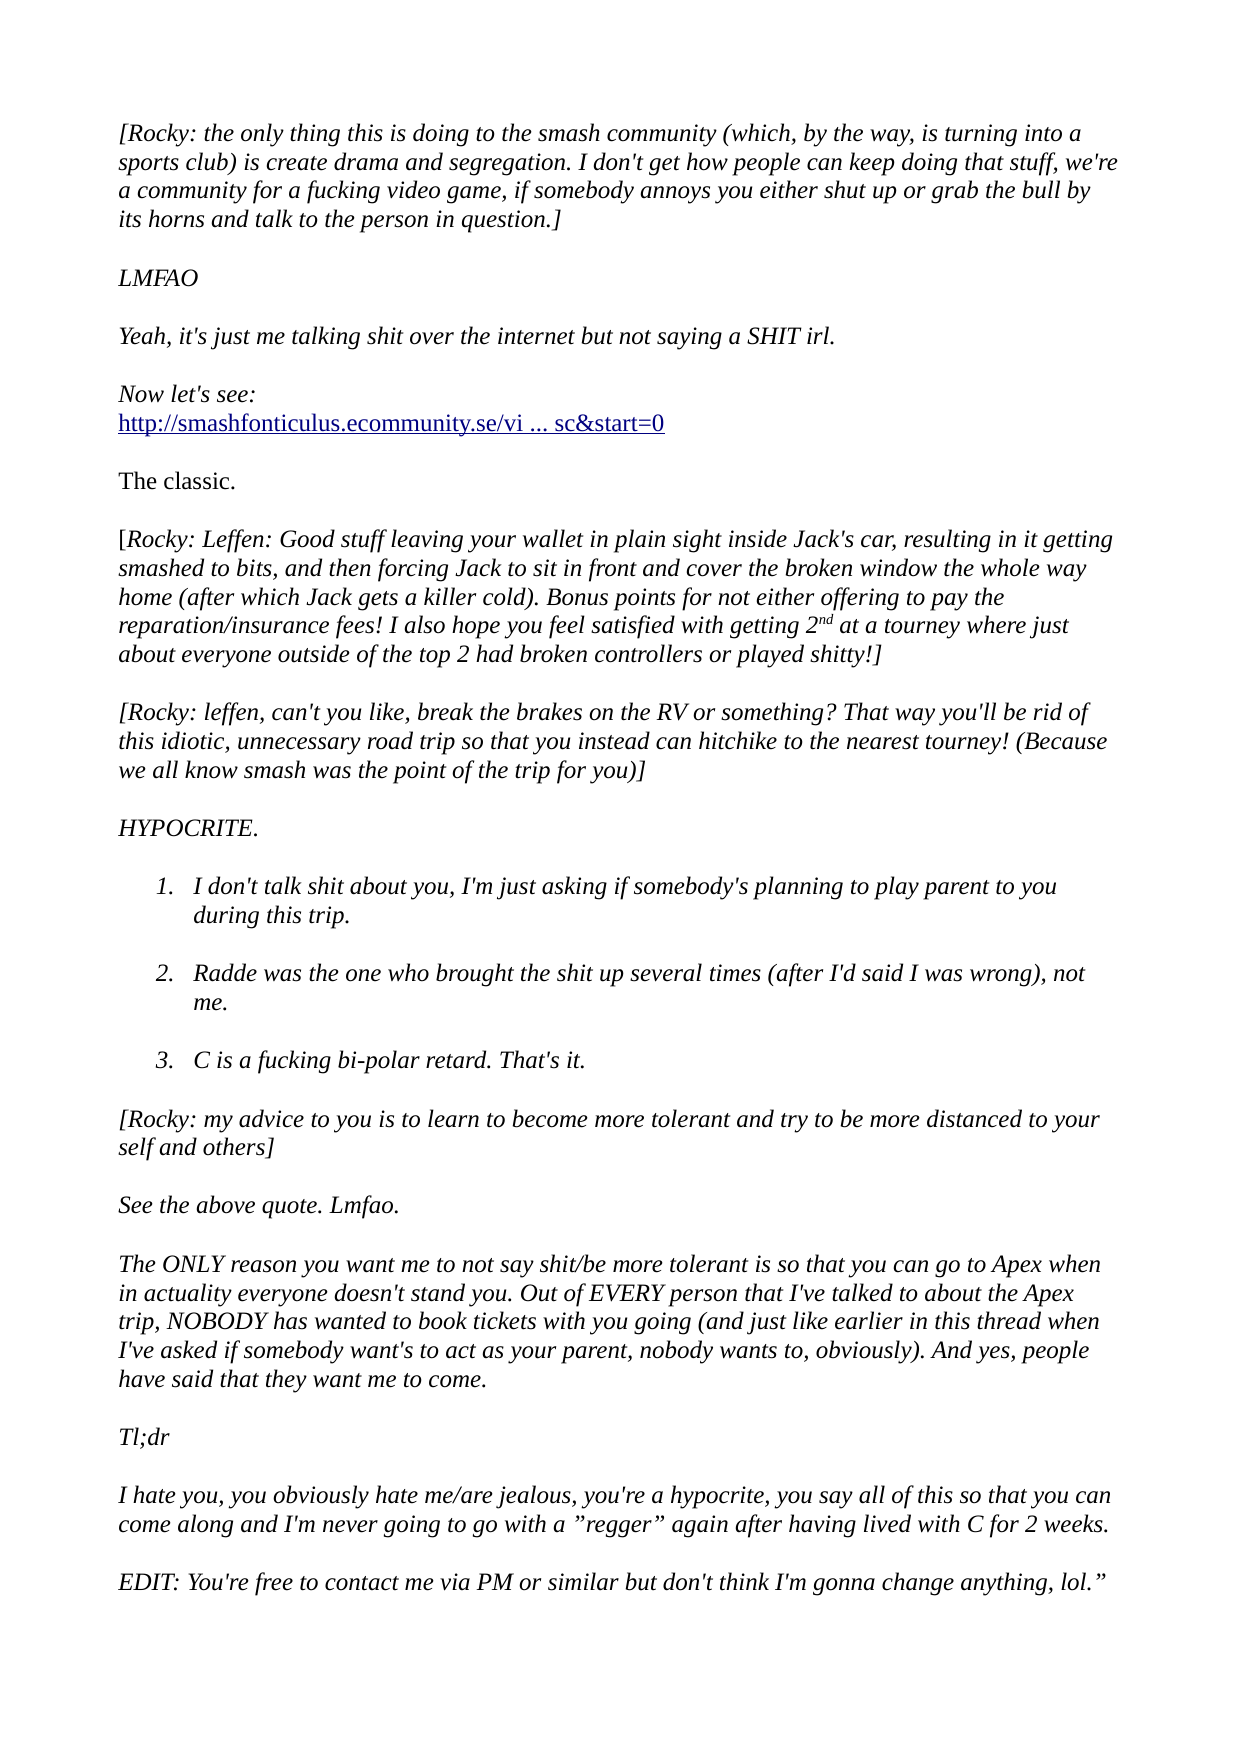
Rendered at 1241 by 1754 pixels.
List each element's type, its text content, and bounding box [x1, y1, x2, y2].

text Tl;dr [118, 1422, 1122, 1451]
list C is a fucking bi-polar retard. That's it. [156, 1045, 1122, 1074]
text I hate you, you obviously hate me/are jealous, you're a hypocrite, you say all of this so that you can come along and I'm never going to go with a ”regger” again after having lived with C for 2 weeks. [118, 1480, 1122, 1538]
text Now let's see: http://smashfonticulus.ecommunity.se/vi ... sc&start=0 [118, 379, 1122, 437]
text [Rocky: the only thing this is doing to the smash community (which, by the way, is turning into a sports club) is create drama and segregation. I don't get how people can keep doing that stuff, we're a community for a fucking video game, if somebody annoys you either shut up or grab the bull by its horns and talk to the person in question.] [118, 118, 1122, 233]
text HYPOCRITE. [118, 813, 1122, 842]
text LMFAO [118, 263, 1122, 291]
text [Rocky: my advice to you is to learn to become more tolerant and try to be more distanced to your self and others] [118, 1104, 1122, 1161]
text The classic. [118, 466, 1122, 495]
list I don't talk shit about you, I'm just asking if somebody's planning to play parent to you during this trip. [156, 871, 1122, 929]
list Radde was the one who brought the shit up several times (after I'd said I was wrong), not me. [156, 958, 1122, 1016]
text [Rocky: leffen, can't you like, break the brakes on the RV or something? That way you'll be rid of this idiotic, unnecessary road trip so that you instead can hitchike to the nearest tourney! (Because we all know smash was the point of the trip for you)] [118, 697, 1122, 784]
text EDIT: You're free to contact me via PM or similar but don't think I'm gonna change anything, lol.” [118, 1567, 1122, 1596]
text [Rocky: Leffen: Good stuff leaving your wallet in plain sight inside Jack's car, resulting in it getting smashed to bits, and then forcing Jack to sit in front and cover the broken window the whole way home (after which Jack gets a killer cold). Bonus points for not either offering to pay the reparation/insurance fees! I also hope you feel satisfied with getting 2nd at a tourney where just about everyone outside of the top 2 had broken controllers or played shitty!] [118, 524, 1122, 668]
text The ONLY reason you want me to not say shit/be more tolerant is so that you can go to Apex when in actuality everyone doesn't stand you. Out of EVERY person that I've talked to about the Apex trip, NOBODY has wanted to book tickets with you going (and just like earlier in this thread when I've asked if somebody want's to act as your parent, nobody wants to, obviously). And yes, people have said that they want me to come. [118, 1249, 1122, 1393]
text See the above quote. Lmfao. [118, 1191, 1122, 1219]
text Yeah, it's just me talking shit over the internet but not saying a SHIT irl. [118, 321, 1122, 349]
